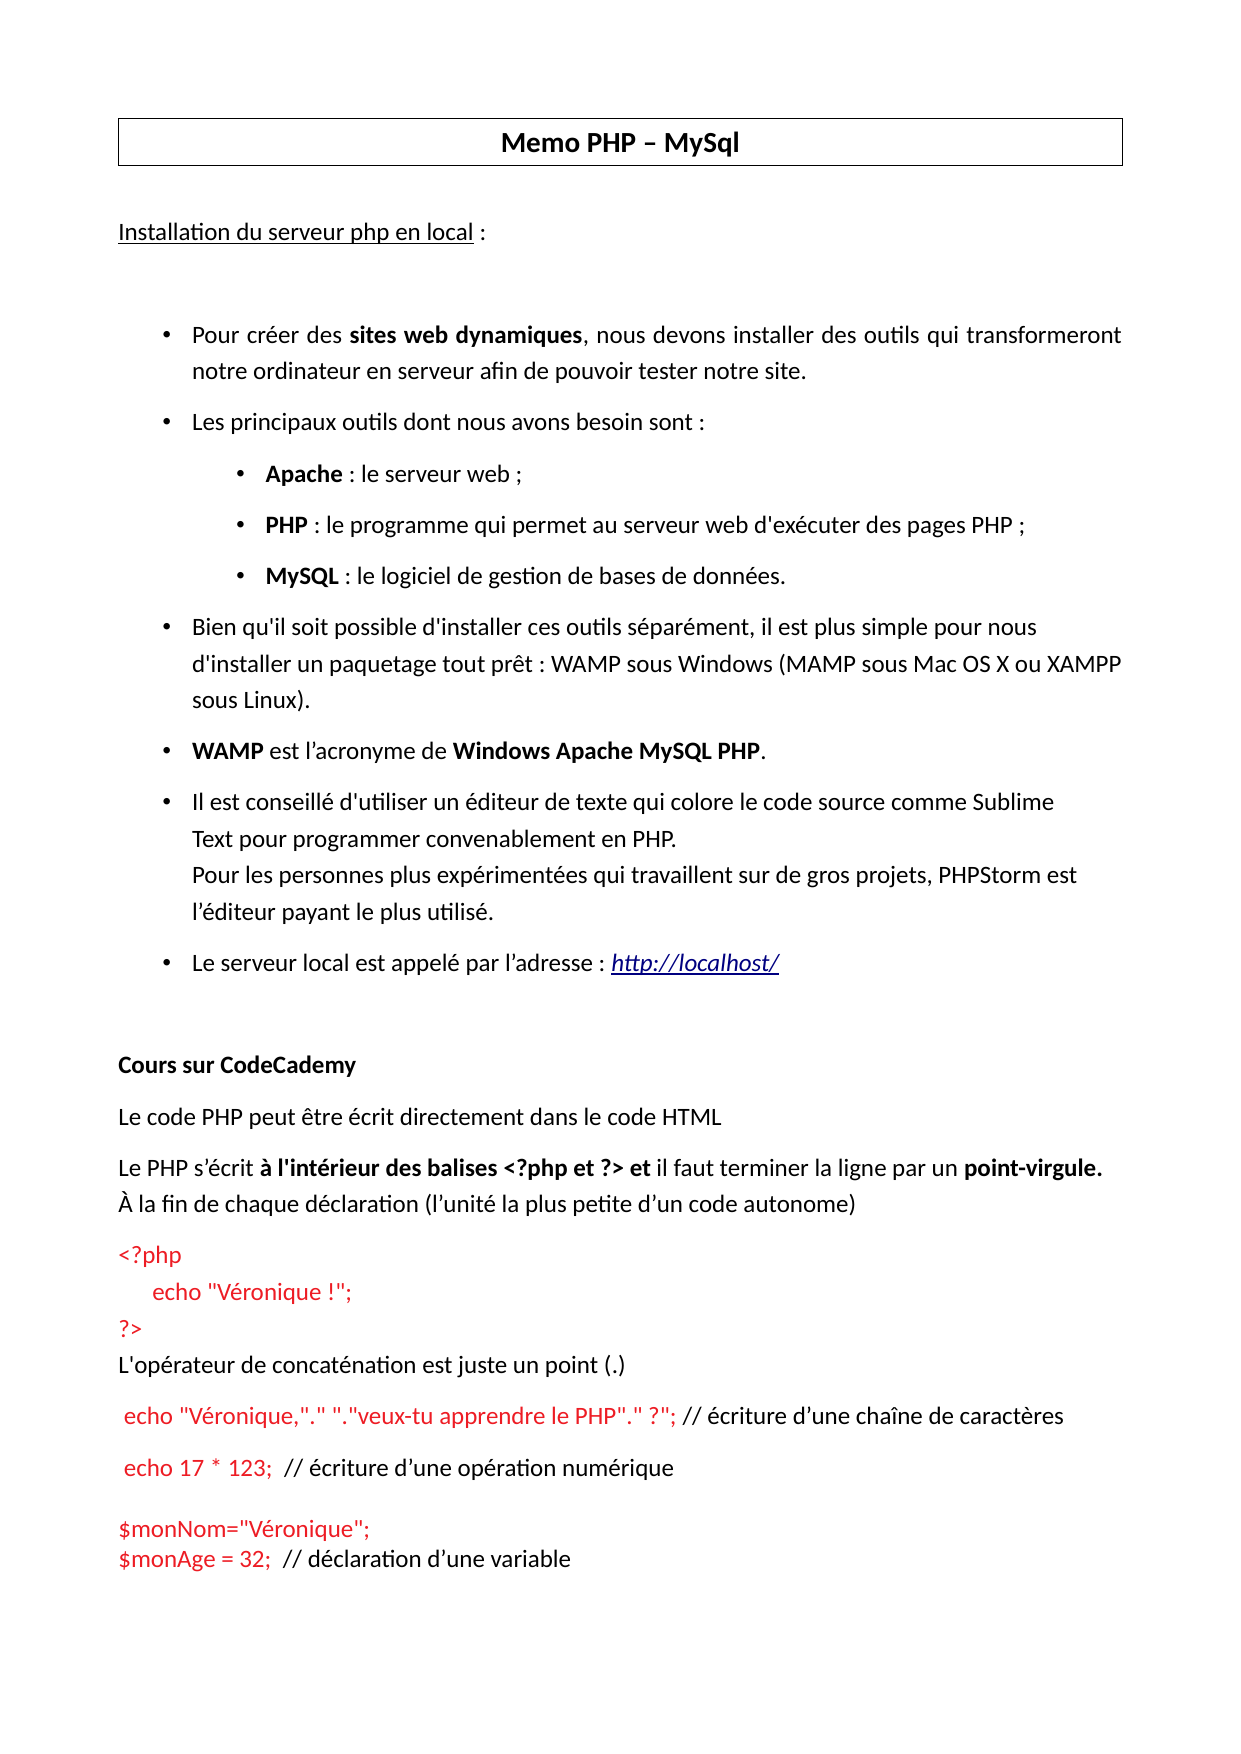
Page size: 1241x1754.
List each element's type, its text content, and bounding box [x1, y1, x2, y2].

list Il est conseillé d'utiliser un éditeur de texte qui colore le code source comme Sublime Text pour programmer convenablement en PHP. Pour les personnes plus expérimentées qui travaillent sur de gros projets, PHPStorm est l’éditeur payant le plus utilisé. [162, 787, 1122, 927]
text $monAge = 32; // déclaration d’une variable [118, 1543, 1122, 1574]
list PHP : le programme qui permet au serveur web d'exécuter des pages PHP ; [236, 509, 1122, 539]
text echo "Véronique !"; [118, 1276, 1122, 1307]
text echo 17 * 123; // écriture d’une opération numérique [118, 1452, 1122, 1482]
list WAMP est l’acronyme de Windows Apache MySQL PHP. [162, 735, 1122, 766]
text L'opérateur de concaténation est juste un point (.) [118, 1349, 1122, 1380]
text ?> [118, 1313, 1122, 1343]
text Installation du serveur php en local : [118, 217, 1122, 247]
list MySQL : le logiciel de gestion de bases de données. [236, 560, 1122, 591]
list Apache : le serveur web ; [236, 458, 1122, 488]
table_header Memo PHP – MySql [119, 119, 1122, 165]
text Cours sur CodeCademy [118, 1050, 1122, 1080]
list Pour créer des sites web dynamiques, nous devons installer des outils qui transformeront notre ordinateur en serveur afin de pouvoir tester notre site. [162, 319, 1122, 386]
text Le PHP s’écrit à l'intérieur des balises <?php et ?> et il faut terminer la ligne par un point-virgule. À la fin de chaque déclaration (l’unité la plus petite d’un code autonome) [118, 1152, 1122, 1219]
list Le serveur local est appelé par l’adresse : http://localhost/ [162, 947, 1122, 978]
text Le code PHP peut être écrit directement dans le code HTML [118, 1101, 1122, 1131]
text $monNom="Véronique"; [118, 1513, 1122, 1543]
text <?php [118, 1240, 1122, 1270]
list Bien qu'il soit possible d'installer ces outils séparément, il est plus simple pour nous d'installer un paquetage tout prêt : WAMP sous Windows (MAMP sous Mac OS X ou XAMPP sous Linux). [162, 611, 1122, 715]
text echo "Véronique,"." "."veux-tu apprendre le PHP"." ?"; // écriture d’une chaîne de caractères [118, 1401, 1122, 1431]
list Les principaux outils dont nous avons besoin sont : [162, 407, 1122, 437]
